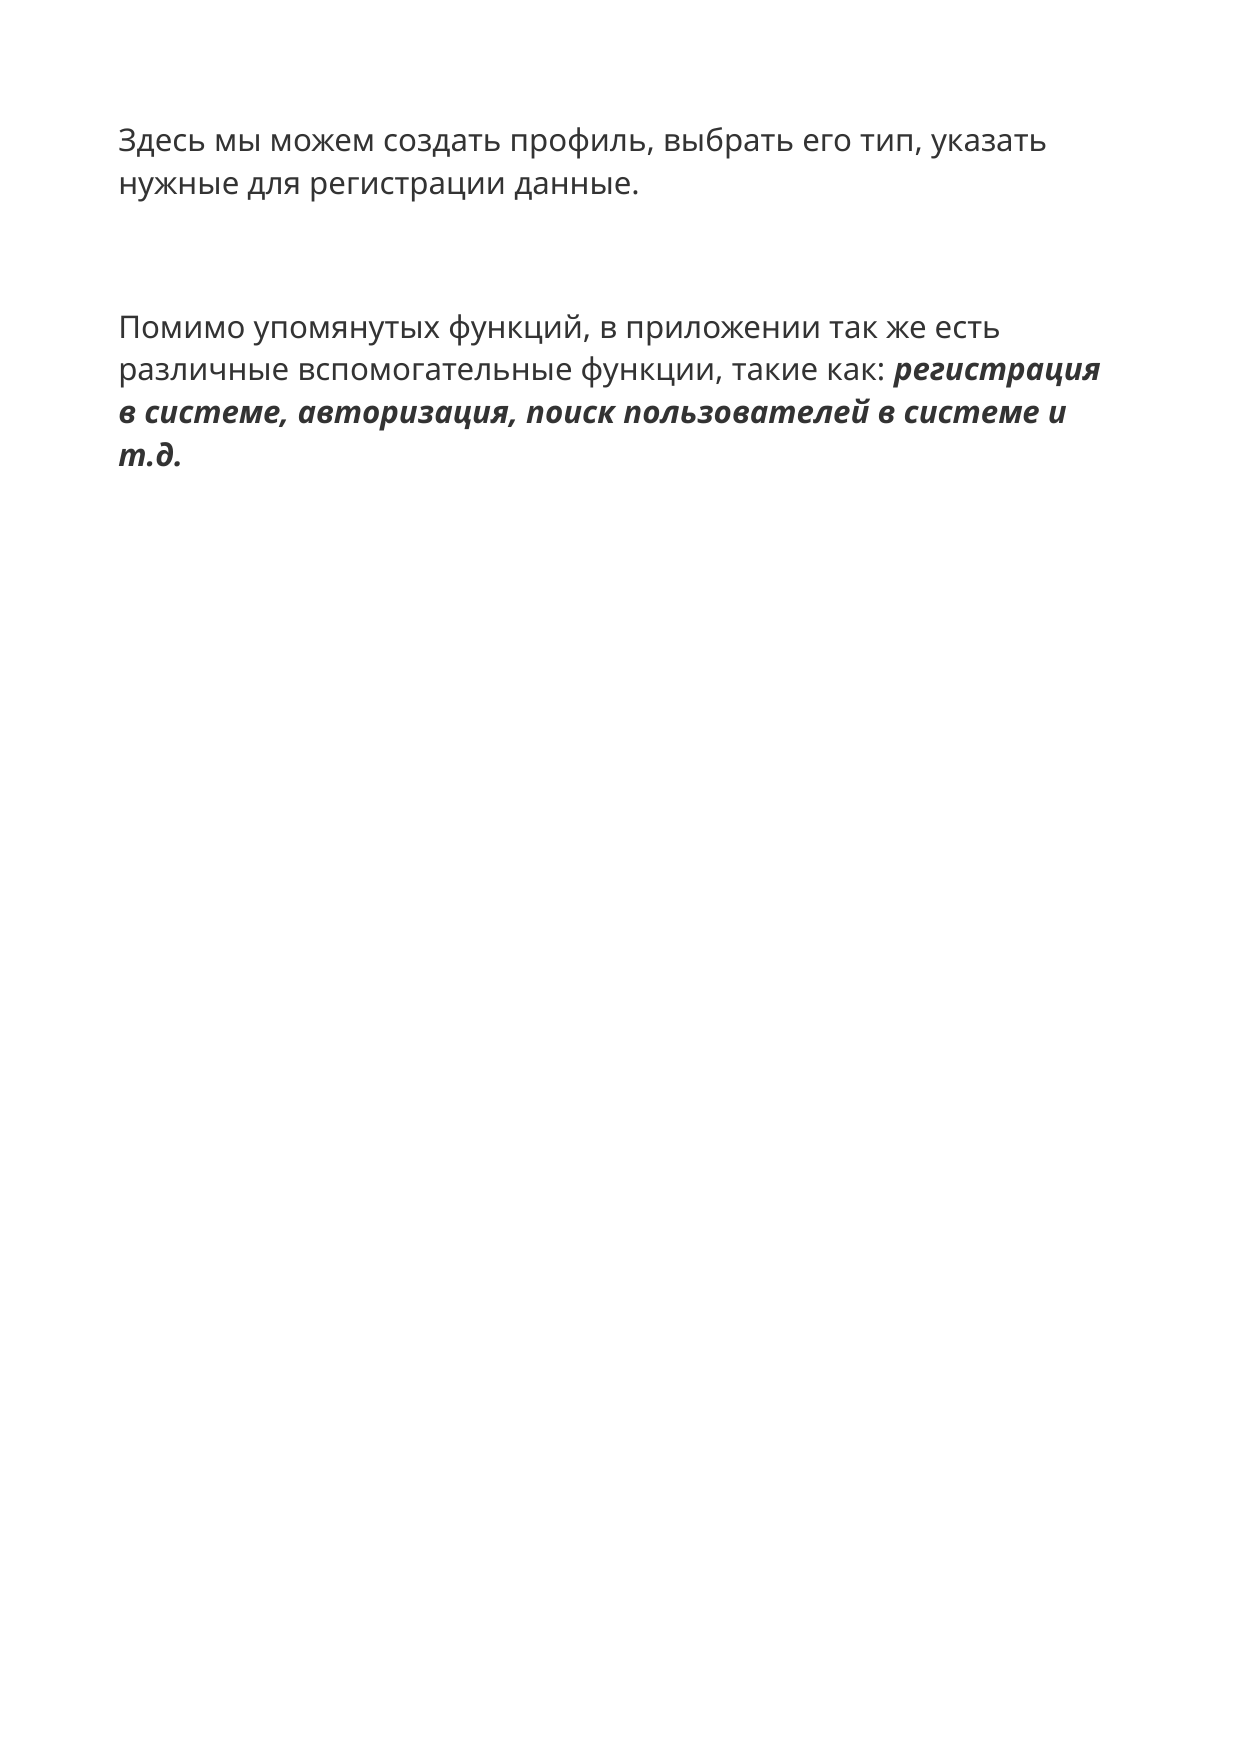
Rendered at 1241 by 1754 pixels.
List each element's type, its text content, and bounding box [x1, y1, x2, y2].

text Здесь мы можем создать профиль, выбрать его тип, указать нужные для регистрации данные. [118, 118, 1122, 203]
text Помимо упомянутых функций, в приложении так же есть различные вспомогательные функции, такие как: регистрация в системе, авторизация, поиск пользователей в системе и т.д. [118, 305, 1122, 475]
